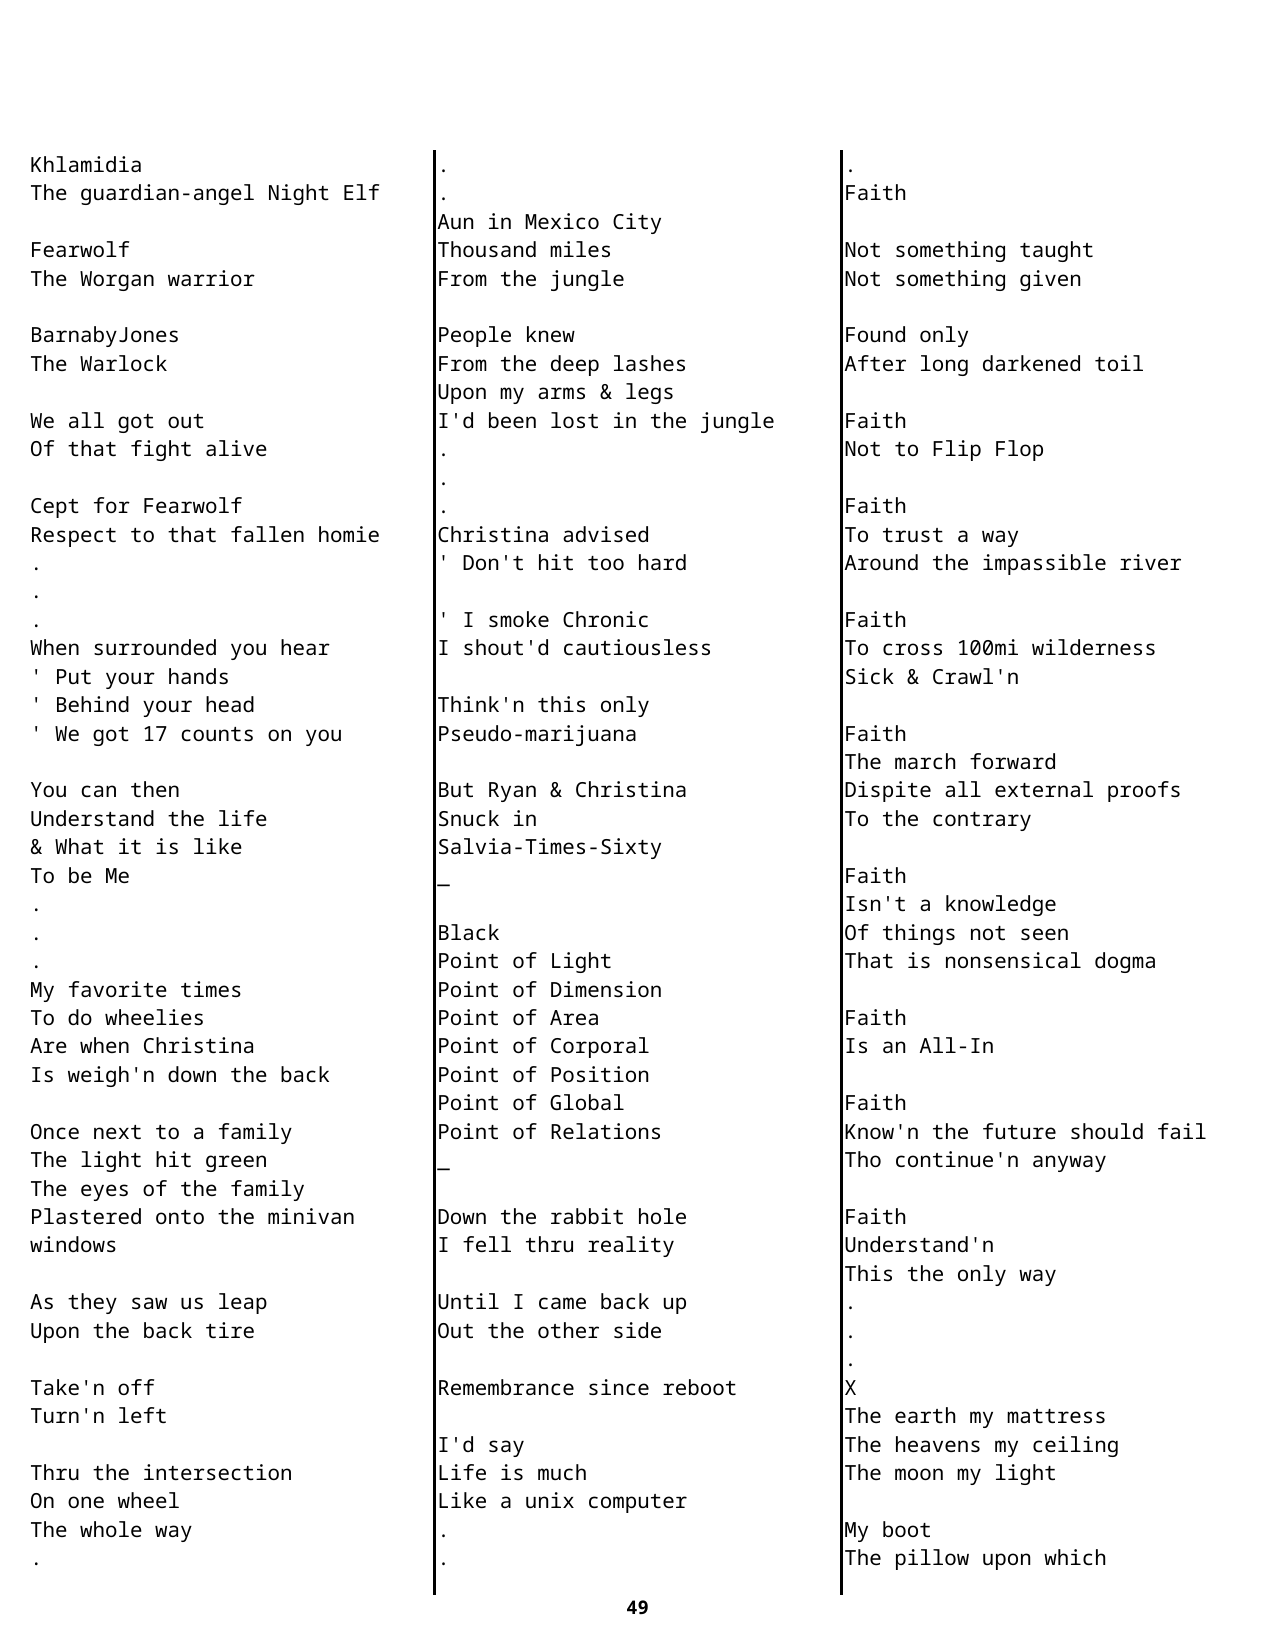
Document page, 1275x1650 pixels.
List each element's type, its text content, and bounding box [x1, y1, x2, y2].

text Point of Area [437, 1003, 838, 1032]
text . [30, 946, 431, 975]
text Not to Flip Flop [844, 434, 1245, 463]
text Faith [844, 178, 1245, 207]
text Once next to a family [30, 1117, 431, 1145]
text The eyes of the family [30, 1174, 431, 1202]
text . [30, 577, 431, 605]
text After long darkened toil [844, 349, 1245, 377]
text . [437, 178, 838, 207]
text To the contrary [844, 804, 1245, 832]
text Remembrance since reboot [437, 1373, 838, 1401]
text . [844, 1316, 1245, 1344]
text Sick & Crawl'n [844, 662, 1245, 690]
text Christina advised [437, 520, 838, 548]
text I fell thru reality [437, 1231, 838, 1259]
text Know'n the future should fail [844, 1117, 1245, 1145]
text Faith [844, 491, 1245, 520]
text Understand'n [844, 1231, 1245, 1259]
text Understand the life [30, 804, 431, 832]
text As they saw us leap [30, 1287, 431, 1316]
text Cept for Fearwolf [30, 491, 431, 520]
text The whole way [30, 1515, 431, 1543]
text The pillow upon which [844, 1543, 1245, 1572]
text Out the other side [437, 1316, 838, 1344]
text When surrounded you hear [30, 633, 431, 662]
text Black [437, 918, 838, 946]
text . [30, 889, 431, 918]
text Is weigh'n down the back [30, 1060, 431, 1088]
text The earth my mattress [844, 1401, 1245, 1430]
text Thousand miles [437, 235, 838, 264]
text ' Put your hands [30, 662, 431, 690]
text Turn'n left [30, 1401, 431, 1430]
text Point of Relations [437, 1117, 838, 1145]
text . [30, 605, 431, 633]
text . [437, 463, 838, 491]
text My favorite times [30, 975, 431, 1003]
text Aun in Mexico City [437, 207, 838, 235]
text Until I came back up [437, 1287, 838, 1316]
text Of that fight alive [30, 434, 431, 463]
text . [437, 150, 838, 178]
text The heavens my ceiling [844, 1430, 1245, 1458]
text . [844, 1287, 1245, 1316]
text ' Don't hit too hard [437, 548, 838, 577]
text BarnabyJones [30, 321, 431, 349]
text . [437, 434, 838, 463]
text Not something taught [844, 235, 1245, 264]
text The light hit green [30, 1145, 431, 1174]
text Of things not seen [844, 918, 1245, 946]
text Salvia-Times-Sixty [437, 832, 838, 861]
text Point of Position [437, 1060, 838, 1088]
text On one wheel [30, 1487, 431, 1515]
text _ [437, 861, 838, 889]
text Point of Dimension [437, 975, 838, 1003]
text . [30, 548, 431, 577]
text That is nonsensical dogma [844, 946, 1245, 975]
text . [437, 1543, 838, 1572]
text Faith [844, 1088, 1245, 1117]
text To do wheelies [30, 1003, 431, 1032]
text X [844, 1373, 1245, 1401]
text We all got out [30, 406, 431, 434]
text Khlamidia [30, 150, 431, 178]
text Isn't a knowledge [844, 889, 1245, 918]
text To be Me [30, 861, 431, 889]
text Down the rabbit hole [437, 1202, 838, 1231]
text The march forward [844, 747, 1245, 776]
text Faith [844, 1003, 1245, 1032]
text The moon my light [844, 1458, 1245, 1487]
text ' I smoke Chronic [437, 605, 838, 633]
text To trust a way [844, 520, 1245, 548]
text The guardian-angel Night Elf [30, 178, 431, 207]
text Found only [844, 321, 1245, 349]
text To cross 100mi wilderness [844, 633, 1245, 662]
text Life is much [437, 1458, 838, 1487]
text My boot [844, 1515, 1245, 1543]
text Pseudo-marijuana [437, 719, 838, 747]
text People knew [437, 321, 838, 349]
text . [437, 491, 838, 520]
text Think'n this only [437, 690, 838, 719]
text Faith [844, 1202, 1245, 1231]
text The Warlock [30, 349, 431, 377]
text Upon my arms & legs [437, 377, 838, 406]
text Snuck in [437, 804, 838, 832]
text Point of Global [437, 1088, 838, 1117]
text Tho continue'n anyway [844, 1145, 1245, 1174]
text Faith [844, 406, 1245, 434]
text . [844, 1344, 1245, 1373]
text Faith [844, 605, 1245, 633]
text Like a unix computer [437, 1487, 838, 1515]
text . [30, 1543, 431, 1572]
text Respect to that fallen homie [30, 520, 431, 548]
text I shout'd cautiousless [437, 633, 838, 662]
text Dispite all external proofs [844, 776, 1245, 804]
text This the only way [844, 1259, 1245, 1287]
text But Ryan & Christina [437, 776, 838, 804]
text I'd say [437, 1430, 838, 1458]
text Faith [844, 719, 1245, 747]
text Is an All-In [844, 1032, 1245, 1060]
text . [30, 918, 431, 946]
text Point of Corporal [437, 1032, 838, 1060]
text Plastered onto the minivan windows [30, 1202, 431, 1259]
text & What it is like [30, 832, 431, 861]
text ' We got 17 counts on you [30, 719, 431, 747]
text I'd been lost in the jungle [437, 406, 838, 434]
text _ [437, 1145, 838, 1174]
text Upon the back tire [30, 1316, 431, 1344]
text . [437, 1515, 838, 1543]
text You can then [30, 776, 431, 804]
text . [844, 150, 1245, 178]
text Around the impassible river [844, 548, 1245, 577]
text ' Behind your head [30, 690, 431, 719]
text Faith [844, 861, 1245, 889]
text Are when Christina [30, 1032, 431, 1060]
text Not something given [844, 264, 1245, 292]
text Point of Light [437, 946, 838, 975]
text Fearwolf [30, 235, 431, 264]
text From the deep lashes [437, 349, 838, 377]
text From the jungle [437, 264, 838, 292]
text Thru the intersection [30, 1458, 431, 1487]
text The Worgan warrior [30, 264, 431, 292]
text Take'n off [30, 1373, 431, 1401]
